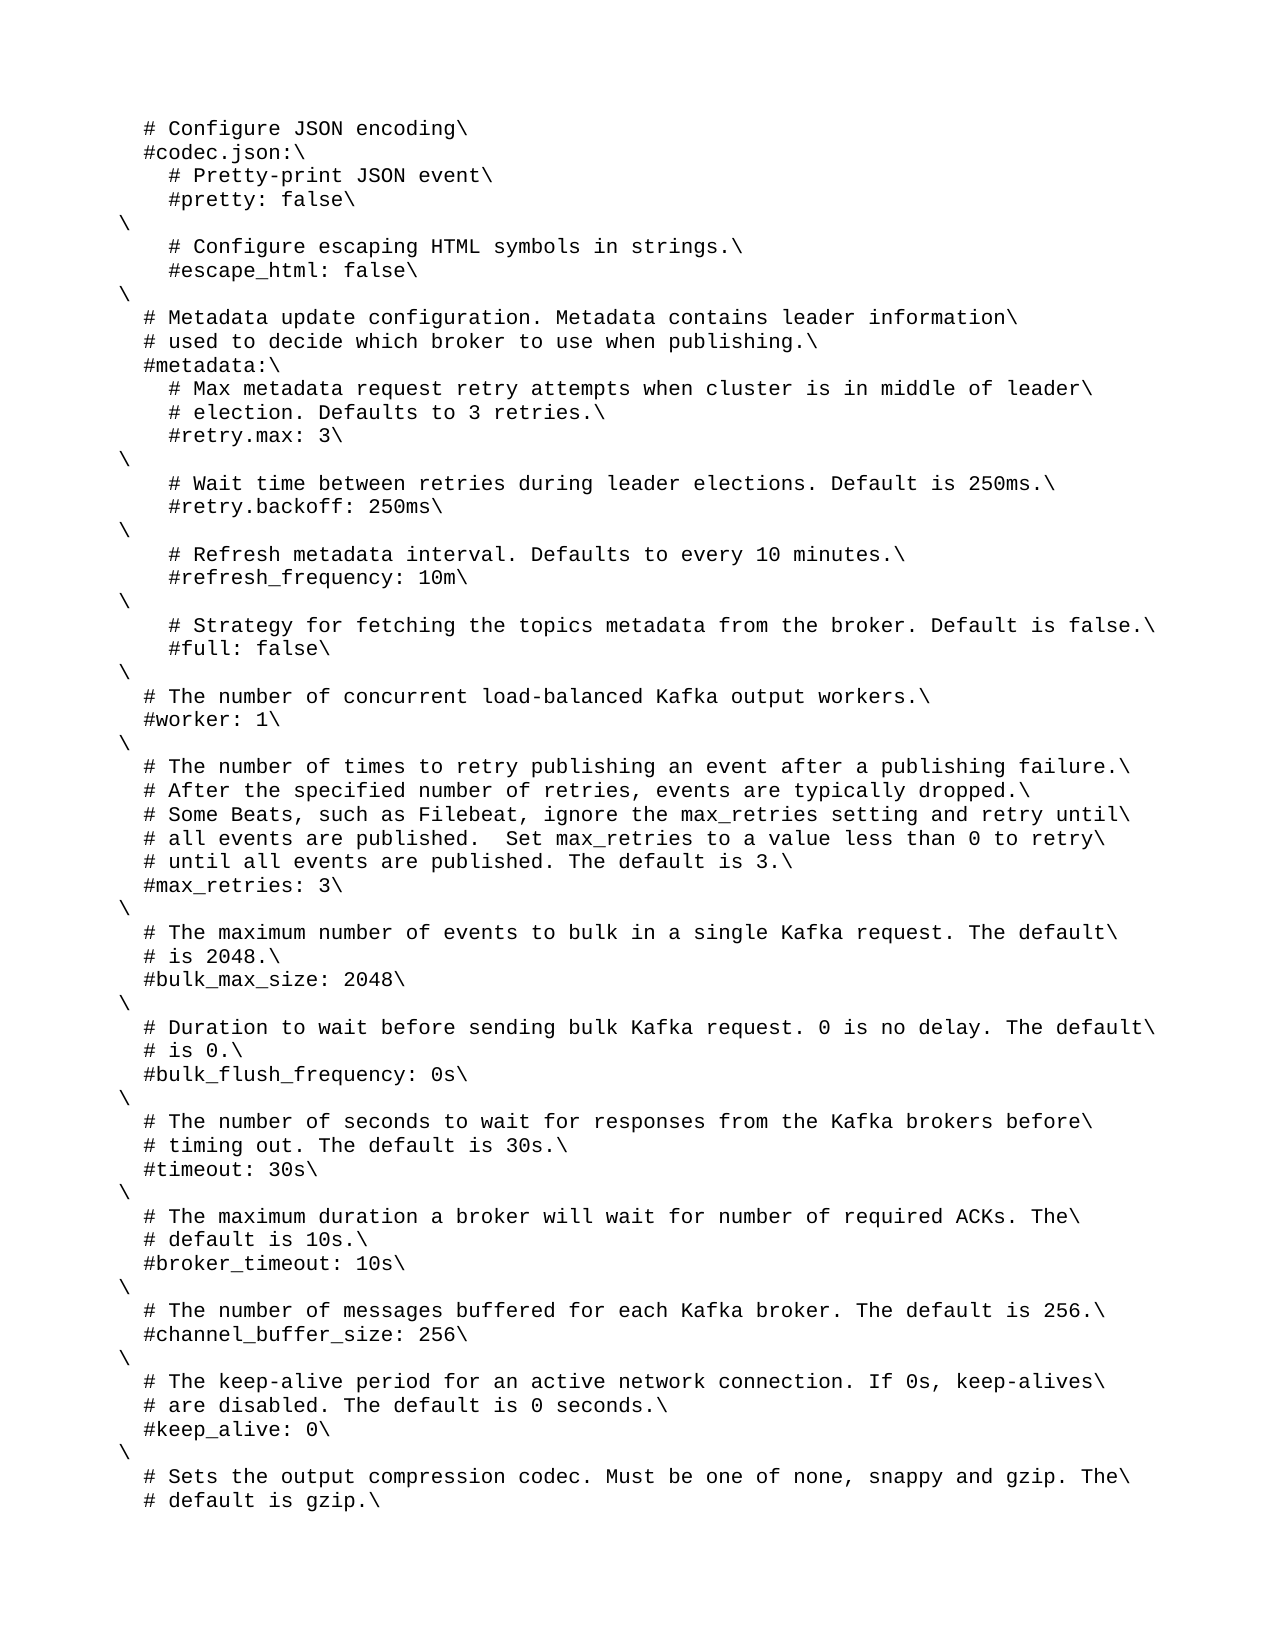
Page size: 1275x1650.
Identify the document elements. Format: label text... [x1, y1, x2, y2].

text \ [118, 1182, 1157, 1206]
text #retry.backoff: 250ms\ [118, 496, 1157, 520]
text \ [118, 449, 1157, 473]
text #escape_html: false\ [118, 260, 1157, 284]
text #channel_buffer_size: 256\ [118, 1324, 1157, 1348]
text #worker: 1\ [118, 709, 1157, 733]
text #metadata:\ [118, 354, 1157, 378]
text \ [118, 1088, 1157, 1111]
text #bulk_flush_frequency: 0s\ [118, 1064, 1157, 1088]
text # are disabled. The default is 0 seconds.\ [118, 1395, 1157, 1419]
text # Pretty-print JSON event\ [118, 165, 1157, 189]
text # The number of messages buffered for each Kafka broker. The default is 256.\ [118, 1300, 1157, 1324]
text # is 2048.\ [118, 946, 1157, 969]
text #timeout: 30s\ [118, 1158, 1157, 1182]
text # The number of seconds to wait for responses from the Kafka brokers before\ [118, 1111, 1157, 1135]
text # Wait time between retries during leader elections. Default is 250ms.\ [118, 473, 1157, 496]
text # is 0.\ [118, 1040, 1157, 1064]
text # Metadata update configuration. Metadata contains leader information\ [118, 307, 1157, 331]
text \ [118, 1348, 1157, 1371]
text # Max metadata request retry attempts when cluster is in middle of leader\ [118, 378, 1157, 402]
text #broker_timeout: 10s\ [118, 1253, 1157, 1277]
text # default is 10s.\ [118, 1229, 1157, 1253]
text # default is gzip.\ [118, 1489, 1157, 1513]
text # Configure JSON encoding\ [118, 118, 1157, 142]
text \ [118, 1442, 1157, 1466]
text # After the specified number of retries, events are typically dropped.\ [118, 780, 1157, 804]
text #full: false\ [118, 638, 1157, 662]
text #bulk_max_size: 2048\ [118, 969, 1157, 993]
text \ [118, 1277, 1157, 1300]
text #pretty: false\ [118, 189, 1157, 213]
text # Refresh metadata interval. Defaults to every 10 minutes.\ [118, 544, 1157, 567]
text \ [118, 898, 1157, 922]
text # until all events are published. The default is 3.\ [118, 851, 1157, 875]
text # Strategy for fetching the topics metadata from the broker. Default is false.\ [118, 615, 1157, 638]
text # Configure escaping HTML symbols in strings.\ [118, 236, 1157, 260]
text # The keep-alive period for an active network connection. If 0s, keep-alives\ [118, 1371, 1157, 1395]
text # all events are published. Set max_retries to a value less than 0 to retry\ [118, 827, 1157, 851]
text \ [118, 213, 1157, 236]
text #keep_alive: 0\ [118, 1419, 1157, 1442]
text \ [118, 662, 1157, 686]
text # used to decide which broker to use when publishing.\ [118, 331, 1157, 354]
text # election. Defaults to 3 retries.\ [118, 402, 1157, 426]
text \ [118, 520, 1157, 544]
text \ [118, 993, 1157, 1017]
text \ [118, 284, 1157, 307]
text # The number of times to retry publishing an event after a publishing failure.\ [118, 757, 1157, 780]
text # The maximum number of events to bulk in a single Kafka request. The default\ [118, 922, 1157, 946]
text # timing out. The default is 30s.\ [118, 1135, 1157, 1158]
text \ [118, 591, 1157, 615]
text # Duration to wait before sending bulk Kafka request. 0 is no delay. The default\ [118, 1017, 1157, 1040]
text \ [118, 733, 1157, 757]
text #retry.max: 3\ [118, 426, 1157, 449]
text #codec.json:\ [118, 142, 1157, 165]
text # The maximum duration a broker will wait for number of required ACKs. The\ [118, 1206, 1157, 1229]
text # Sets the output compression codec. Must be one of none, snappy and gzip. The\ [118, 1466, 1157, 1489]
text # The number of concurrent load-balanced Kafka output workers.\ [118, 686, 1157, 709]
text #max_retries: 3\ [118, 875, 1157, 898]
text #refresh_frequency: 10m\ [118, 567, 1157, 591]
text # Some Beats, such as Filebeat, ignore the max_retries setting and retry until\ [118, 804, 1157, 827]
